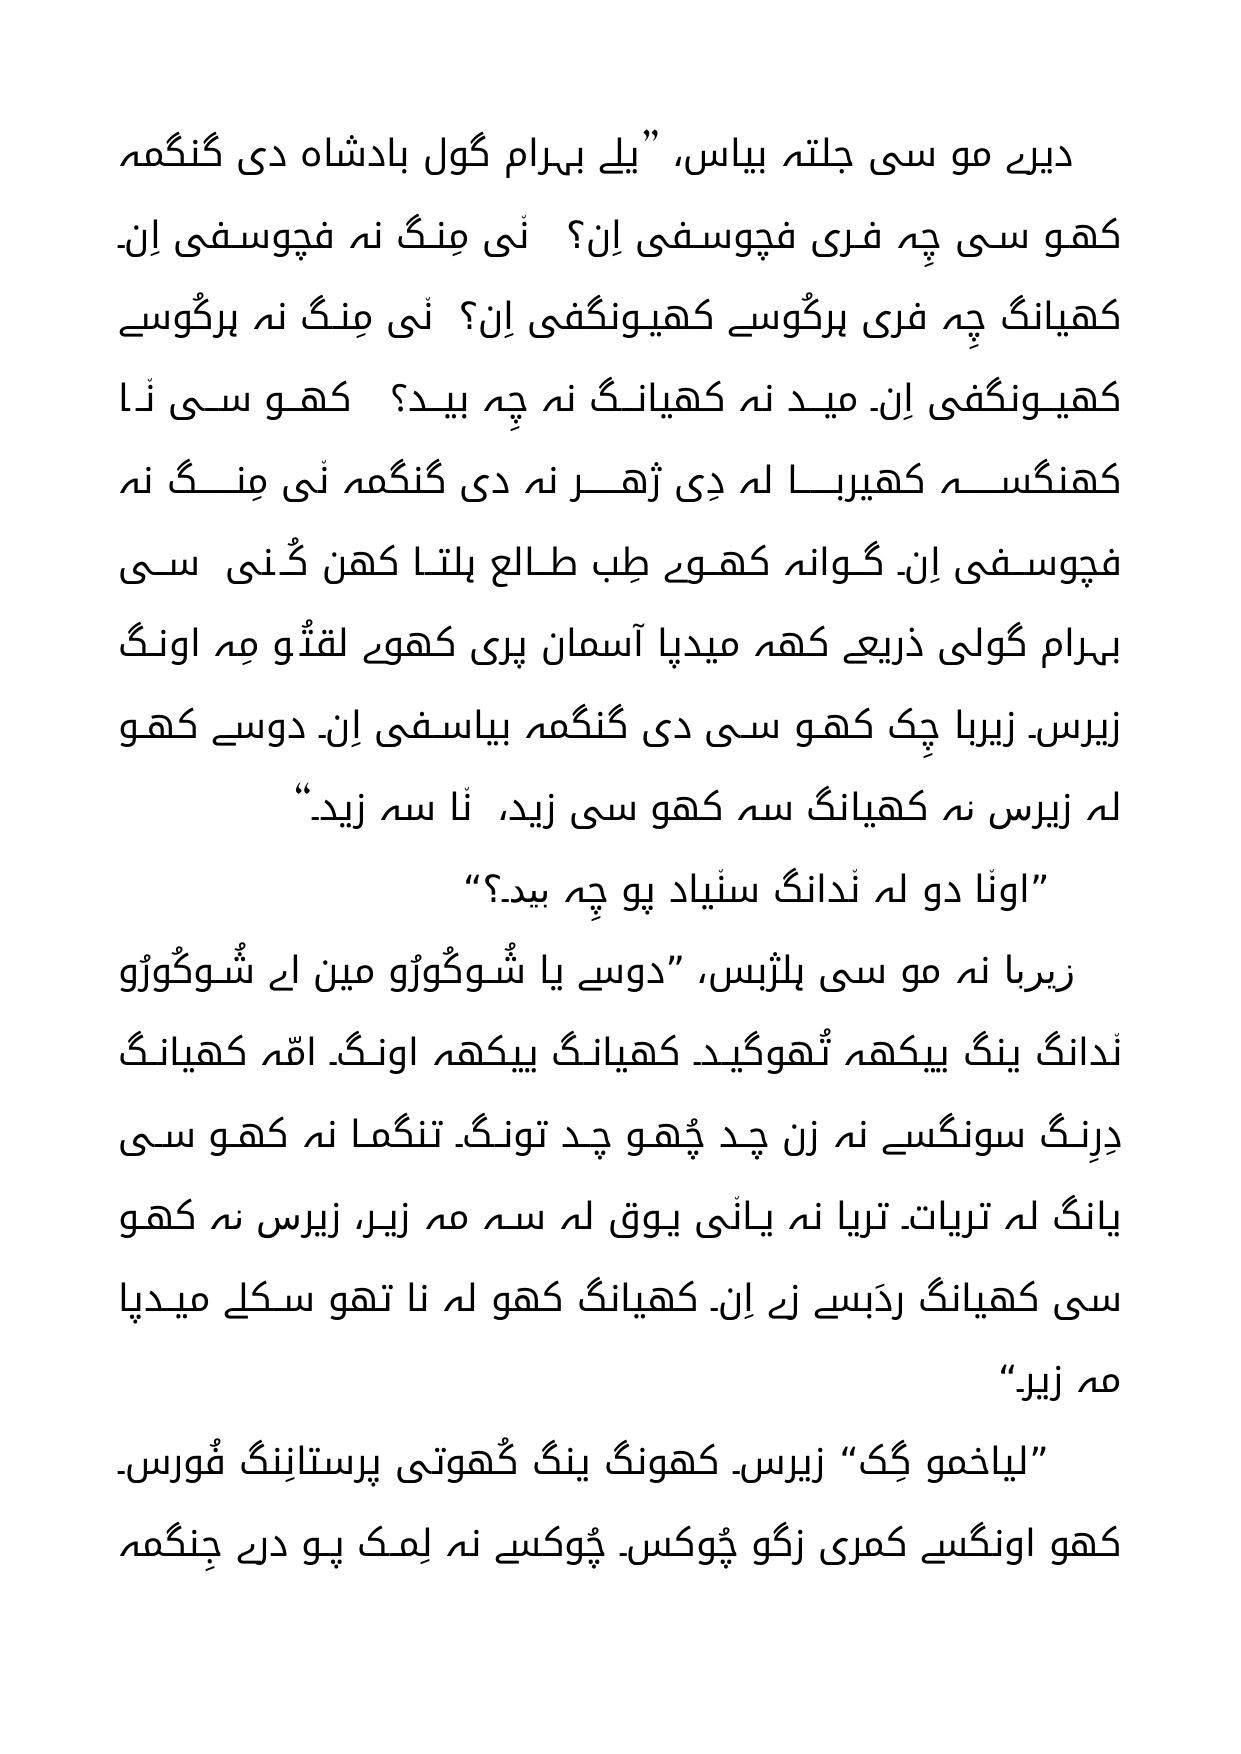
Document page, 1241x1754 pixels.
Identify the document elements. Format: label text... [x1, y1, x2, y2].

text زیربا نہ مو سی ہلژبس، ”دوسے یا شُوکُورُو مین اے شُوکُورُو ن٘دانگ ینگ ییکھہ تُھوگید۔ کھیانگ ییکھہ اونگ۔ امّہ کھیانگ دِرِنگ سونگسے نہ زن چد چُھو چد تونگ۔ تنگما نہ کھو سی یانگ لہ تریات۔ تریا نہ یان٘ی یوق لہ سہ مہ زیر، زیرس نہ کھو سی کھیانگ ردَبسے زے اِن۔ کھیانگ کھو لہ نا تھو سکلے میدپا مہ زیر۔“ [118, 936, 1122, 1416]
text ”لیاخمو گِک“ زیرس۔ کھونگ ینگ کُھوتی پرستانِنگ فُورس۔ کھو اونگسے کمری زگو چُوکس۔ چُوکسے نہ لِمک پو درے جِنگمہ [118, 1426, 1122, 1579]
text ”اون٘ا دو لہ ن٘دانگ سن٘یاد پو چِہ بید۔؟“ [118, 854, 1122, 925]
text دیرے مو سی جلتہ بیاس، ”یلے بہرام گول بادشاہ دی گنگمہ کھو سی چِہ فری فچوسفی اِن؟ ن٘ی مِنگ نہ فچوسفی اِن۔ کھیانگ چِہ فری ہرکُوسے کھیونگفی اِن؟ ن٘ی مِنگ نہ ہرکُوسے کھیونگفی اِن۔ مید نہ کھیانگ نہ چِہ بید؟ کھو سی ن٘ا کھنگسہ کھیربا لہ دِی ژھر نہ دی گنگمہ ن٘ی مِنگ نہ فچوسفی اِن۔ گوانہ کھوے طِب طالع ہلتا کھن کُنی سی بہرام گولی ذریعے کھہ میدپا آسمان پری کھوے لقتُو مِہ اونگ زیرس۔ زیربا چِک کھو سی دی گنگمہ بیاسفی اِن۔ دوسے کھو لہ زیرس نہ کھیانگ سہ کھو سی زید، ن٘ا سہ زید۔“ [118, 118, 1122, 843]
